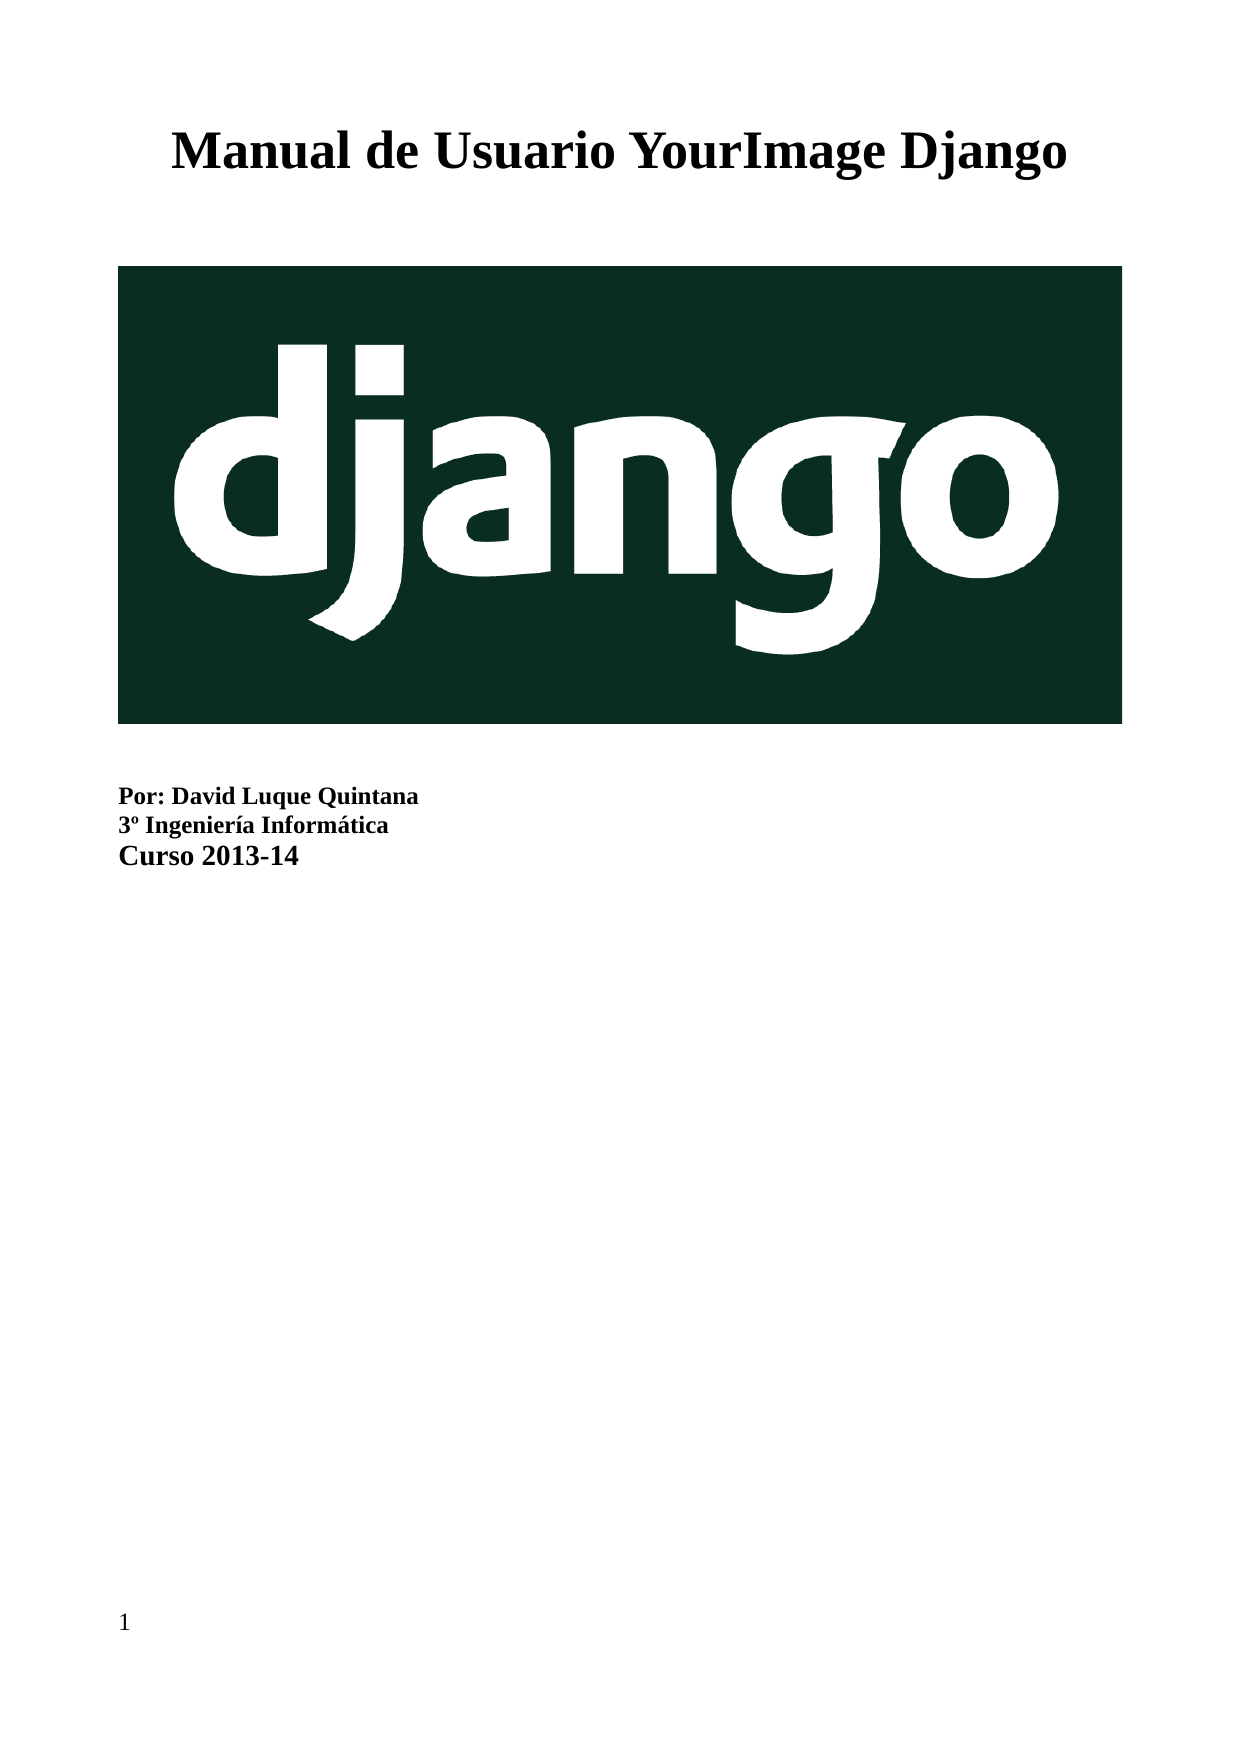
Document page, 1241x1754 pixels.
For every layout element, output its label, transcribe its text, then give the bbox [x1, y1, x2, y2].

text Por: David Luque Quintana [118, 781, 1122, 810]
text Manual de Usuario YourImage Django [118, 118, 1122, 180]
text Curso 2013-14 [118, 838, 1122, 872]
text 3º Ingeniería Informática [118, 810, 1122, 838]
picture [118, 266, 1123, 724]
